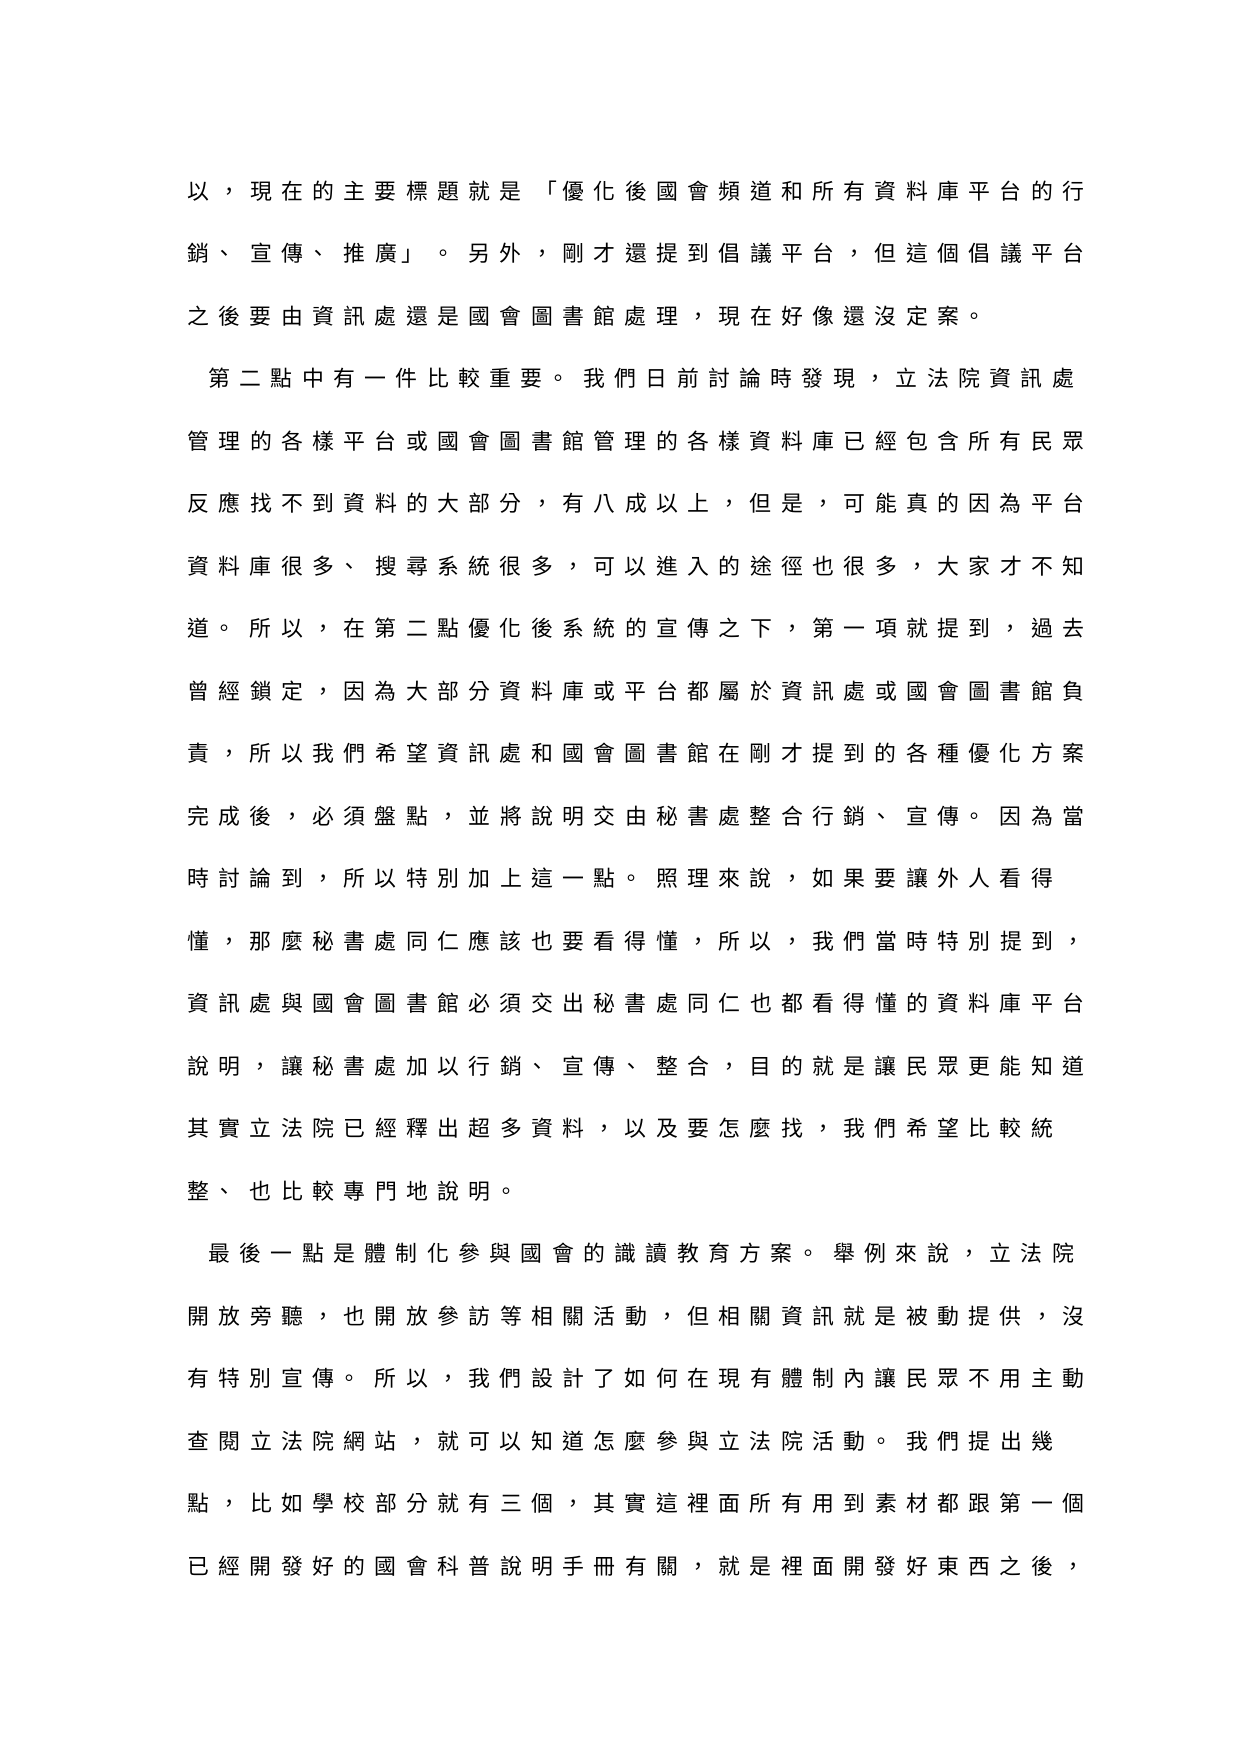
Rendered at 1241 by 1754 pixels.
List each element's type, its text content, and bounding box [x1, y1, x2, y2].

text 第二點中有一件比較重要。我們日前討論時發現，立法院資訊處管理的各樣平台或國會圖書館管理的各樣資料庫已經包含所有民眾反應找不到資料的大部分，有八成以上，但是，可能真的因為平台資料庫很多、搜尋系統很多，可以進入的途徑也很多，大家才不知道。所以，在第二點優化後系統的宣傳之下，第一項就提到，過去曾經鎖定，因為大部分資料庫或平台都屬於資訊處或國會圖書館負責，所以我們希望資訊處和國會圖書館在剛才提到的各種優化方案完成後，必須盤點，並將說明交由秘書處整合行銷、宣傳。因為當時討論到，所以特別加上這一點。照理來說，如果要讓外人看得懂，那麼秘書處同仁應該也要看得懂，所以，我們當時特別提到，資訊處與國會圖書館必須交出秘書處同仁也都看得懂的資料庫平台說明，讓秘書處加以行銷、宣傳、整合，目的就是讓民眾更能知道其實立法院已經釋出超多資料，以及要怎麼找，我們希望比較統整、也比較專門地說明。 [173, 346, 1089, 1221]
text 以，現在的主要標題就是「優化後國會頻道和所有資料庫平台的行銷、宣傳、推廣」。另外，剛才還提到倡議平台，但這個倡議平台之後要由資訊處還是國會圖書館處理，現在好像還沒定案。 [173, 158, 1089, 346]
text 最後一點是體制化參與國會的識讀教育方案。舉例來說，立法院開放旁聽，也開放參訪等相關活動，但相關資訊就是被動提供，沒有特別宣傳。所以，我們設計了如何在現有體制內讓民眾不用主動查閱立法院網站，就可以知道怎麼參與立法院活動。我們提出幾點，比如學校部分就有三個，其實這裡面所有用到素材都跟第一個已經開發好的國會科普說明手冊有關，就是裡面開發好東西之後， [173, 1221, 1089, 1596]
